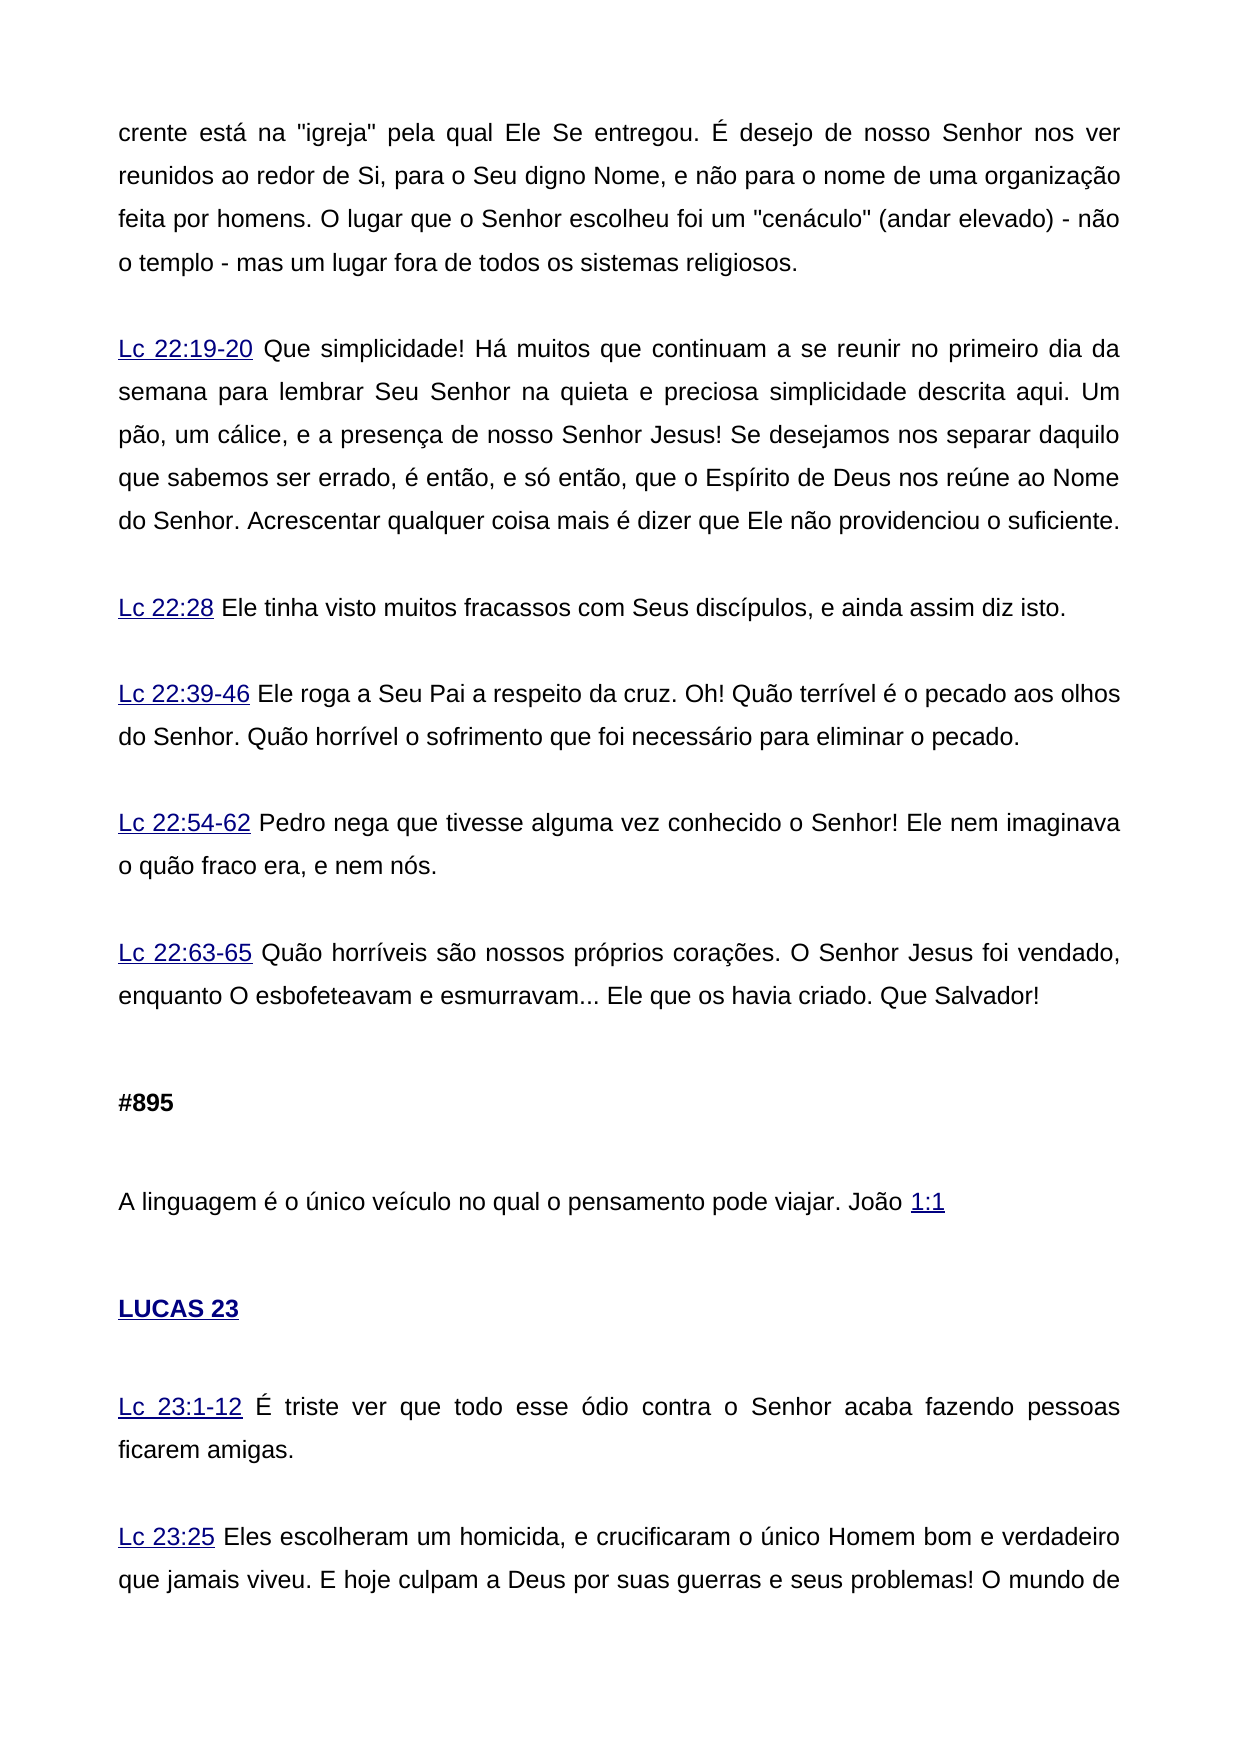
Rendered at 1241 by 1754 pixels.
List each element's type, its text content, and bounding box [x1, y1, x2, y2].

text Lc 22:63-65 Quão horríveis são nossos próprios corações. O Senhor Jesus foi vendado, enquanto O esbofeteavam e esmurravam... Ele que os havia criado. Que Salvador! [118, 937, 1122, 1009]
text Lc 22:39-46 Ele roga a Seu Pai a respeito da cruz. Oh! Quão terrível é o pecado aos olhos do Senhor. Quão horrível o sofrimento que foi necessário para eliminar o pecado. [118, 679, 1122, 751]
text Lc 22:28 Ele tinha visto muitos fracassos com Seus discípulos, e ainda assim diz isto. [118, 592, 1122, 621]
text Lc 22:19-20 Que simplicidade! Há muitos que continuam a se reunir no primeiro dia da semana para lembrar Seu Senhor na quieta e preciosa simplicidade descrita aqui. Um pão, um cálice, e a presença de nosso Senhor Jesus! Se desejamos nos separar daquilo que sabemos ser errado, é então, e só então, que o Espírito de Deus nos reúne ao Nome do Senhor. Acrescentar qualquer coisa mais é dizer que Ele não providenciou o suficiente. [118, 334, 1122, 535]
text Lc 23:25 Eles escolheram um homicida, e crucificaram o único Homem bom e verdadeiro que jamais viveu. E hoje culpam a Deus por suas guerras e seus problemas! O mundo de [118, 1522, 1122, 1593]
subtitle LUCAS 23 [118, 1293, 1122, 1322]
text Lc 23:1-12 É triste ver que todo esse ódio contra o Senhor acaba fazendo pessoas ficarem amigas. [118, 1392, 1122, 1464]
text Lc 22:54-62 Pedro nega que tivesse alguma vez conhecido o Senhor! Ele nem imaginava o quão fraco era, e nem nós. [118, 808, 1122, 880]
subtitle #895 [118, 1088, 1122, 1116]
text crente está na "igreja" pela qual Ele Se entregou. É desejo de nosso Senhor nos ver reunidos ao redor de Si, para o Seu digno Nome, e não para o nome de uma organização feita por homens. O lugar que o Senhor escolheu foi um "cenáculo" (andar elevado) - não o templo - mas um lugar fora de todos os sistemas religiosos. [118, 118, 1122, 276]
text A linguagem é o único veículo no qual o pensamento pode viajar. João 1:1 [118, 1186, 1122, 1215]
